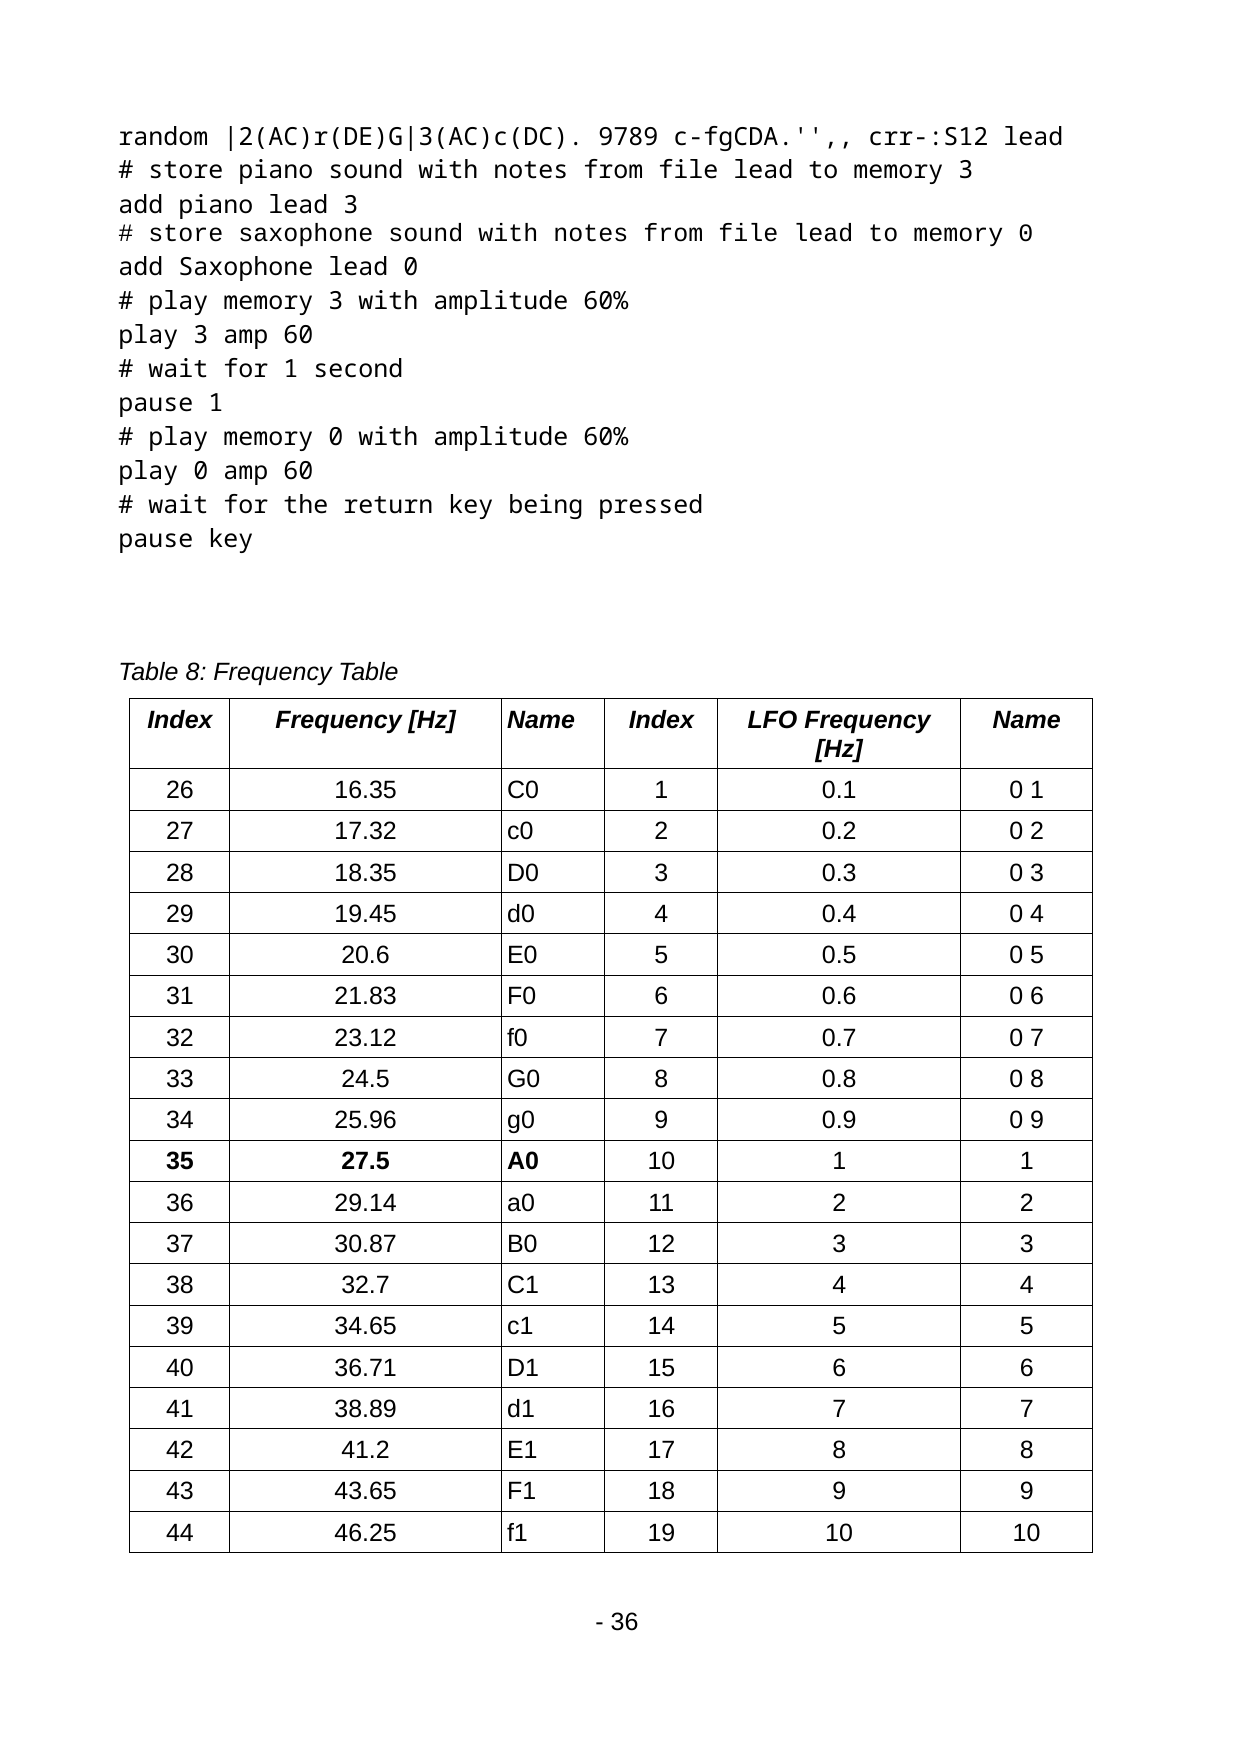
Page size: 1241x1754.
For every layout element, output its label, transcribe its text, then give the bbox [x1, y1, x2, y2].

table_cell C1 [502, 1264, 604, 1304]
table_cell 0 2 [961, 811, 1092, 851]
table_cell 31 [130, 976, 229, 1016]
table_cell 46.25 [230, 1512, 501, 1552]
table_cell 16.35 [230, 769, 501, 809]
table_cell 10 [718, 1512, 960, 1552]
table_cell 42 [130, 1429, 229, 1469]
table_cell 0.3 [718, 852, 960, 892]
text # wait for 1 second [118, 351, 1122, 385]
table_cell 2 [718, 1182, 960, 1222]
table_cell 43 [130, 1471, 229, 1511]
table_cell c1 [502, 1306, 604, 1346]
table_cell E0 [502, 934, 604, 974]
table_cell 5 [718, 1306, 960, 1346]
table_cell 26 [130, 769, 229, 809]
table_cell A0 [502, 1141, 604, 1181]
table_cell 18 [605, 1471, 717, 1511]
table_cell 6 [605, 976, 717, 1016]
table_cell 15 [605, 1347, 717, 1387]
table_cell B0 [502, 1223, 604, 1263]
table_cell 5 [605, 934, 717, 974]
table_cell 4 [718, 1264, 960, 1304]
table_cell 1 [718, 1141, 960, 1181]
text # store piano sound with notes from file lead to memory 3 [118, 152, 1122, 186]
table_cell 28 [130, 852, 229, 892]
table_cell 2 [961, 1182, 1092, 1222]
table_cell 3 [605, 852, 717, 892]
table_cell d1 [502, 1388, 604, 1428]
table_cell 33 [130, 1058, 229, 1098]
table_cell 23.12 [230, 1017, 501, 1057]
text # play memory 3 with amplitude 60% [118, 283, 1122, 317]
text pause 1 [118, 385, 1122, 419]
table_cell 7 [605, 1017, 717, 1057]
table_cell 3 [718, 1223, 960, 1263]
table_cell F0 [502, 976, 604, 1016]
table_cell 34.65 [230, 1306, 501, 1346]
table_cell 37 [130, 1223, 229, 1263]
table_cell E1 [502, 1429, 604, 1469]
table_cell 8 [718, 1429, 960, 1469]
table_cell 0.5 [718, 934, 960, 974]
table_cell 17 [605, 1429, 717, 1469]
table_cell 9 [605, 1099, 717, 1139]
table_header Name [961, 699, 1092, 768]
text pause key [118, 521, 1122, 555]
table_header Index [130, 699, 229, 768]
table_cell 4 [605, 893, 717, 933]
table_cell 12 [605, 1223, 717, 1263]
table_cell 4 [961, 1264, 1092, 1304]
table_cell 6 [718, 1347, 960, 1387]
text Table 8: Frequency Table [118, 657, 1122, 686]
table_cell g0 [502, 1099, 604, 1139]
text add piano lead 3 [118, 186, 1122, 220]
table_cell 9 [961, 1471, 1092, 1511]
table_cell 44 [130, 1512, 229, 1552]
table_cell 40 [130, 1347, 229, 1387]
table_cell 41.2 [230, 1429, 501, 1469]
table_header LFO Frequency [Hz] [718, 699, 960, 768]
table_cell 19.45 [230, 893, 501, 933]
table_cell 0 7 [961, 1017, 1092, 1057]
table_cell 8 [605, 1058, 717, 1098]
text # store saxophone sound with notes from file lead to memory 0 [118, 220, 1122, 249]
text # wait for the return key being pressed [118, 487, 1122, 521]
table_cell 35 [130, 1141, 229, 1181]
table_cell 0.1 [718, 769, 960, 809]
table_cell 0.6 [718, 976, 960, 1016]
table_cell 24.5 [230, 1058, 501, 1098]
table_cell 8 [961, 1429, 1092, 1469]
table_cell D1 [502, 1347, 604, 1387]
table_cell 2 [605, 811, 717, 851]
table_cell 27 [130, 811, 229, 851]
table_cell 0 4 [961, 893, 1092, 933]
table_cell 21.83 [230, 976, 501, 1016]
table_cell 0.7 [718, 1017, 960, 1057]
text play 3 amp 60 [118, 317, 1122, 351]
table_cell 30 [130, 934, 229, 974]
text add Saxophone lead 0 [118, 249, 1122, 283]
table_cell 0 5 [961, 934, 1092, 974]
table_cell 0.4 [718, 893, 960, 933]
text random |2(AC)r(DE)G|3(AC)c(DC). 9789 c-fgCDA.'',, crr-:S12 lead [118, 118, 1122, 152]
table_cell 10 [961, 1512, 1092, 1552]
table_cell G0 [502, 1058, 604, 1098]
table_cell 38 [130, 1264, 229, 1304]
table_cell f1 [502, 1512, 604, 1552]
table_cell D0 [502, 852, 604, 892]
table_cell 41 [130, 1388, 229, 1428]
table_cell 29.14 [230, 1182, 501, 1222]
table_cell F1 [502, 1471, 604, 1511]
table_cell 3 [961, 1223, 1092, 1263]
table_cell 29 [130, 893, 229, 933]
table_cell 36.71 [230, 1347, 501, 1387]
table_cell 7 [961, 1388, 1092, 1428]
table_cell 20.6 [230, 934, 501, 974]
table_cell 13 [605, 1264, 717, 1304]
table_cell a0 [502, 1182, 604, 1222]
table_cell 0.8 [718, 1058, 960, 1098]
table_cell 38.89 [230, 1388, 501, 1428]
table_cell 27.5 [230, 1141, 501, 1181]
table_cell 36 [130, 1182, 229, 1222]
table_cell 6 [961, 1347, 1092, 1387]
table_cell f0 [502, 1017, 604, 1057]
table_header Frequency [Hz] [230, 699, 501, 768]
table_cell 0 3 [961, 852, 1092, 892]
table_cell 0 9 [961, 1099, 1092, 1139]
table_cell 30.87 [230, 1223, 501, 1263]
table_cell 9 [718, 1471, 960, 1511]
table_cell 18.35 [230, 852, 501, 892]
table_cell 32.7 [230, 1264, 501, 1304]
table_cell 0.2 [718, 811, 960, 851]
text # play memory 0 with amplitude 60% [118, 419, 1122, 453]
table_cell 0 6 [961, 976, 1092, 1016]
table_cell 16 [605, 1388, 717, 1428]
table_cell 0.9 [718, 1099, 960, 1139]
table_cell 43.65 [230, 1471, 501, 1511]
table_cell 32 [130, 1017, 229, 1057]
table_cell 10 [605, 1141, 717, 1181]
table_cell 14 [605, 1306, 717, 1346]
table_cell 11 [605, 1182, 717, 1222]
table_cell 39 [130, 1306, 229, 1346]
table_cell 1 [961, 1141, 1092, 1181]
table_header Name [502, 699, 604, 768]
table_cell C0 [502, 769, 604, 809]
table_cell 0 1 [961, 769, 1092, 809]
table_cell 1 [605, 769, 717, 809]
table_header Index [605, 699, 717, 768]
table_cell 34 [130, 1099, 229, 1139]
table_cell d0 [502, 893, 604, 933]
text play 0 amp 60 [118, 453, 1122, 487]
table_cell 25.96 [230, 1099, 501, 1139]
table_cell 7 [718, 1388, 960, 1428]
table_cell c0 [502, 811, 604, 851]
table_cell 17.32 [230, 811, 501, 851]
table_cell 5 [961, 1306, 1092, 1346]
table_cell 0 8 [961, 1058, 1092, 1098]
table_cell 19 [605, 1512, 717, 1552]
